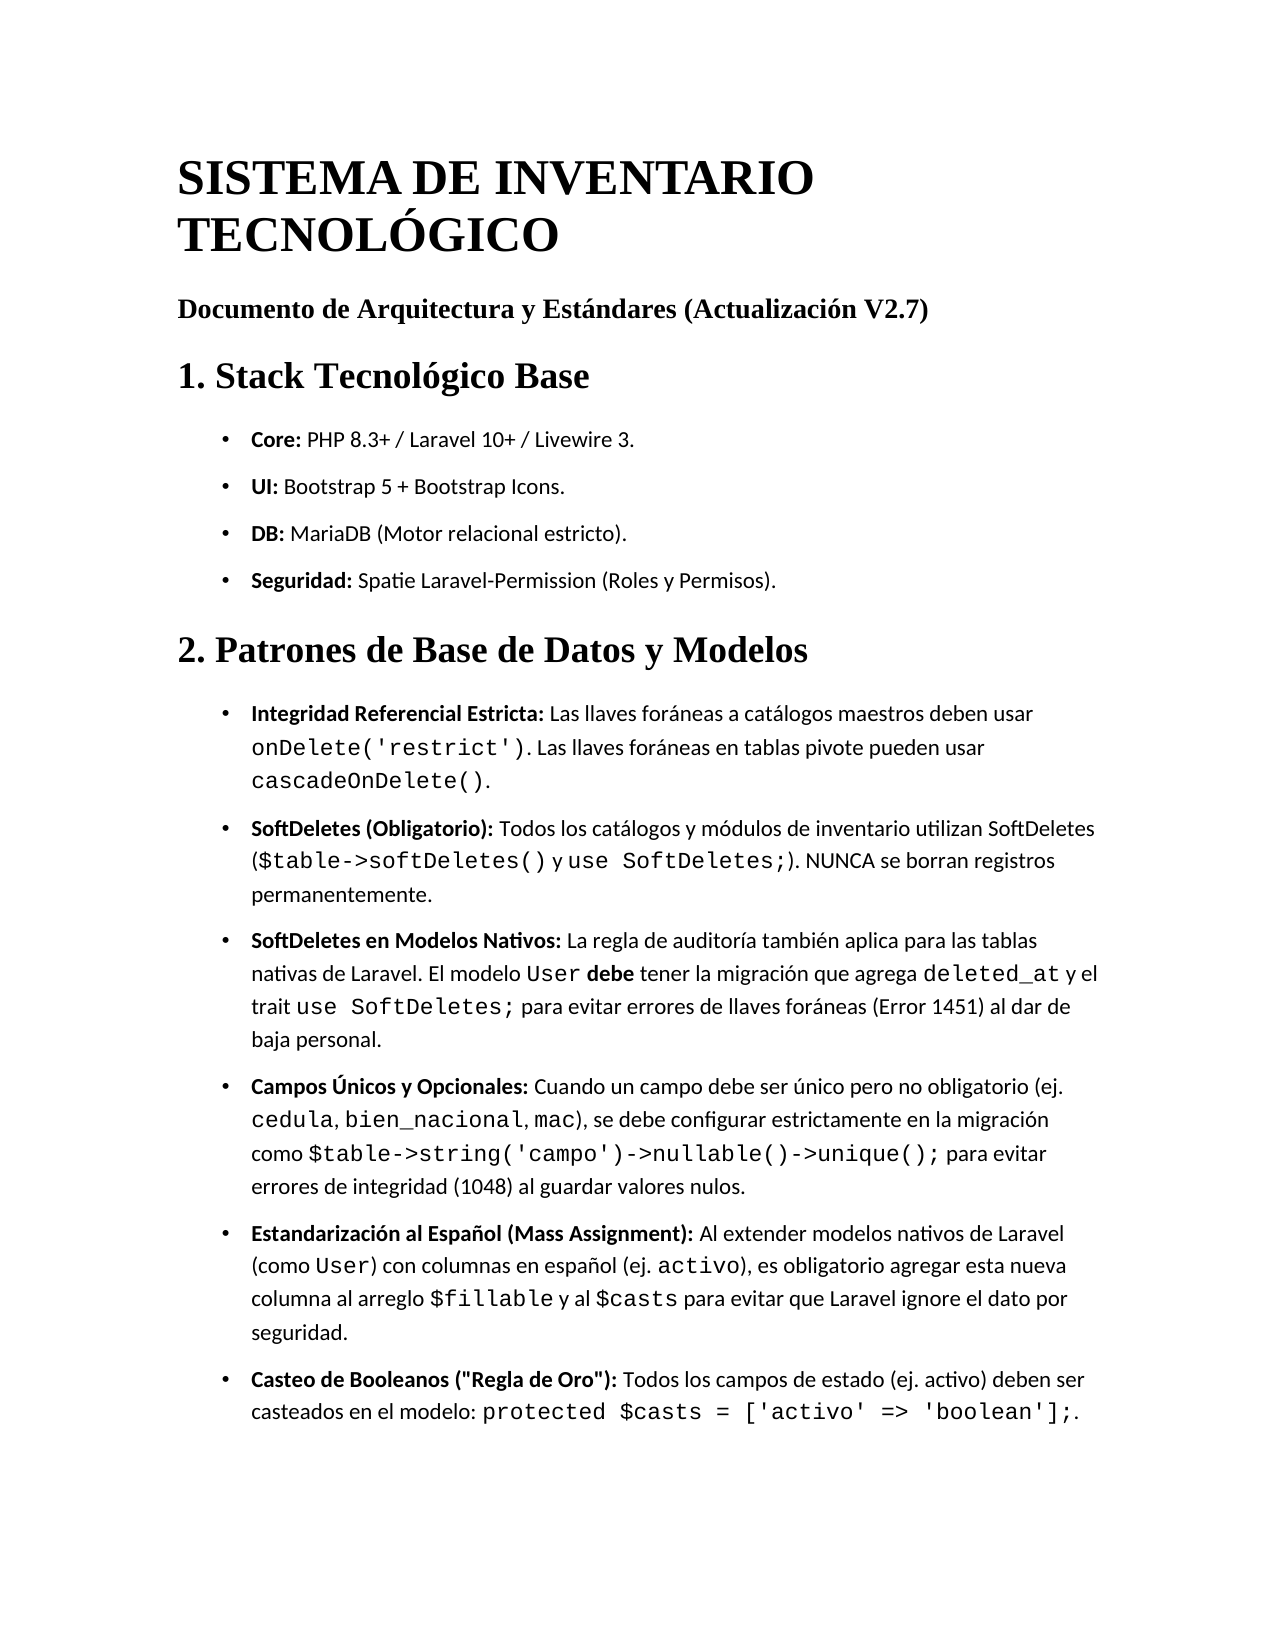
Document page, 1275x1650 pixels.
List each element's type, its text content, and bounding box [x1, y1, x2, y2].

subtitle SISTEMA DE INVENTARIO TECNOLÓGICO [177, 148, 1098, 263]
list Casteo de Booleanos ("Regla de Oro"): Todos los campos de estado (ej. activo) deben ser casteados en el modelo: protected $casts = ['activo' => 'boolean'];. [222, 1365, 1098, 1426]
list Core: PHP 8.3+ / Laravel 10+ / Livewire 3. [222, 426, 1098, 454]
subtitle 2. Patrones de Base de Datos y Modelos [177, 627, 1098, 670]
list Estandarización al Español (Mass Assignment): Al extender modelos nativos de Laravel (como User) con columnas en español (ej. activo), es obligatorio agregar esta nueva columna al arreglo $fillable y al $casts para evitar que Laravel ignore el dato por seguridad. [222, 1219, 1098, 1346]
list SoftDeletes (Obligatorio): Todos los catálogos y módulos de inventario utilizan SoftDeletes ($table->softDeletes() y use SoftDeletes;). NUNCA se borran registros permanentemente. [222, 814, 1098, 908]
list SoftDeletes en Modelos Nativos: La regla de auditoría también aplica para las tablas nativas de Laravel. El modelo User debe tener la migración que agrega deleted_at y el trait use SoftDeletes; para evitar errores de llaves foráneas (Error 1451) al dar de baja personal. [222, 927, 1098, 1053]
subtitle Documento de Arquitectura y Estándares (Actualización V2.7) [177, 292, 1098, 324]
list Seguridad: Spatie Laravel-Permission (Roles y Permisos). [222, 566, 1098, 594]
list Campos Únicos y Opcionales: Cuando un campo debe ser único pero no obligatorio (ej. cedula, bien_nacional, mac), se debe configurar estrictamente en la migración como $table->string('campo')->nullable()->unique(); para evitar errores de integridad (1048) al guardar valores nulos. [222, 1072, 1098, 1200]
list DB: MariaDB (Motor relacional estricto). [222, 519, 1098, 547]
list UI: Bootstrap 5 + Bootstrap Icons. [222, 472, 1098, 500]
subtitle 1. Stack Tecnológico Base [177, 353, 1098, 396]
list Integridad Referencial Estricta: Las llaves foráneas a catálogos maestros deben usar onDelete('restrict'). Las llaves foráneas en tablas pivote pueden usar cascadeOnDelete(). [222, 699, 1098, 795]
